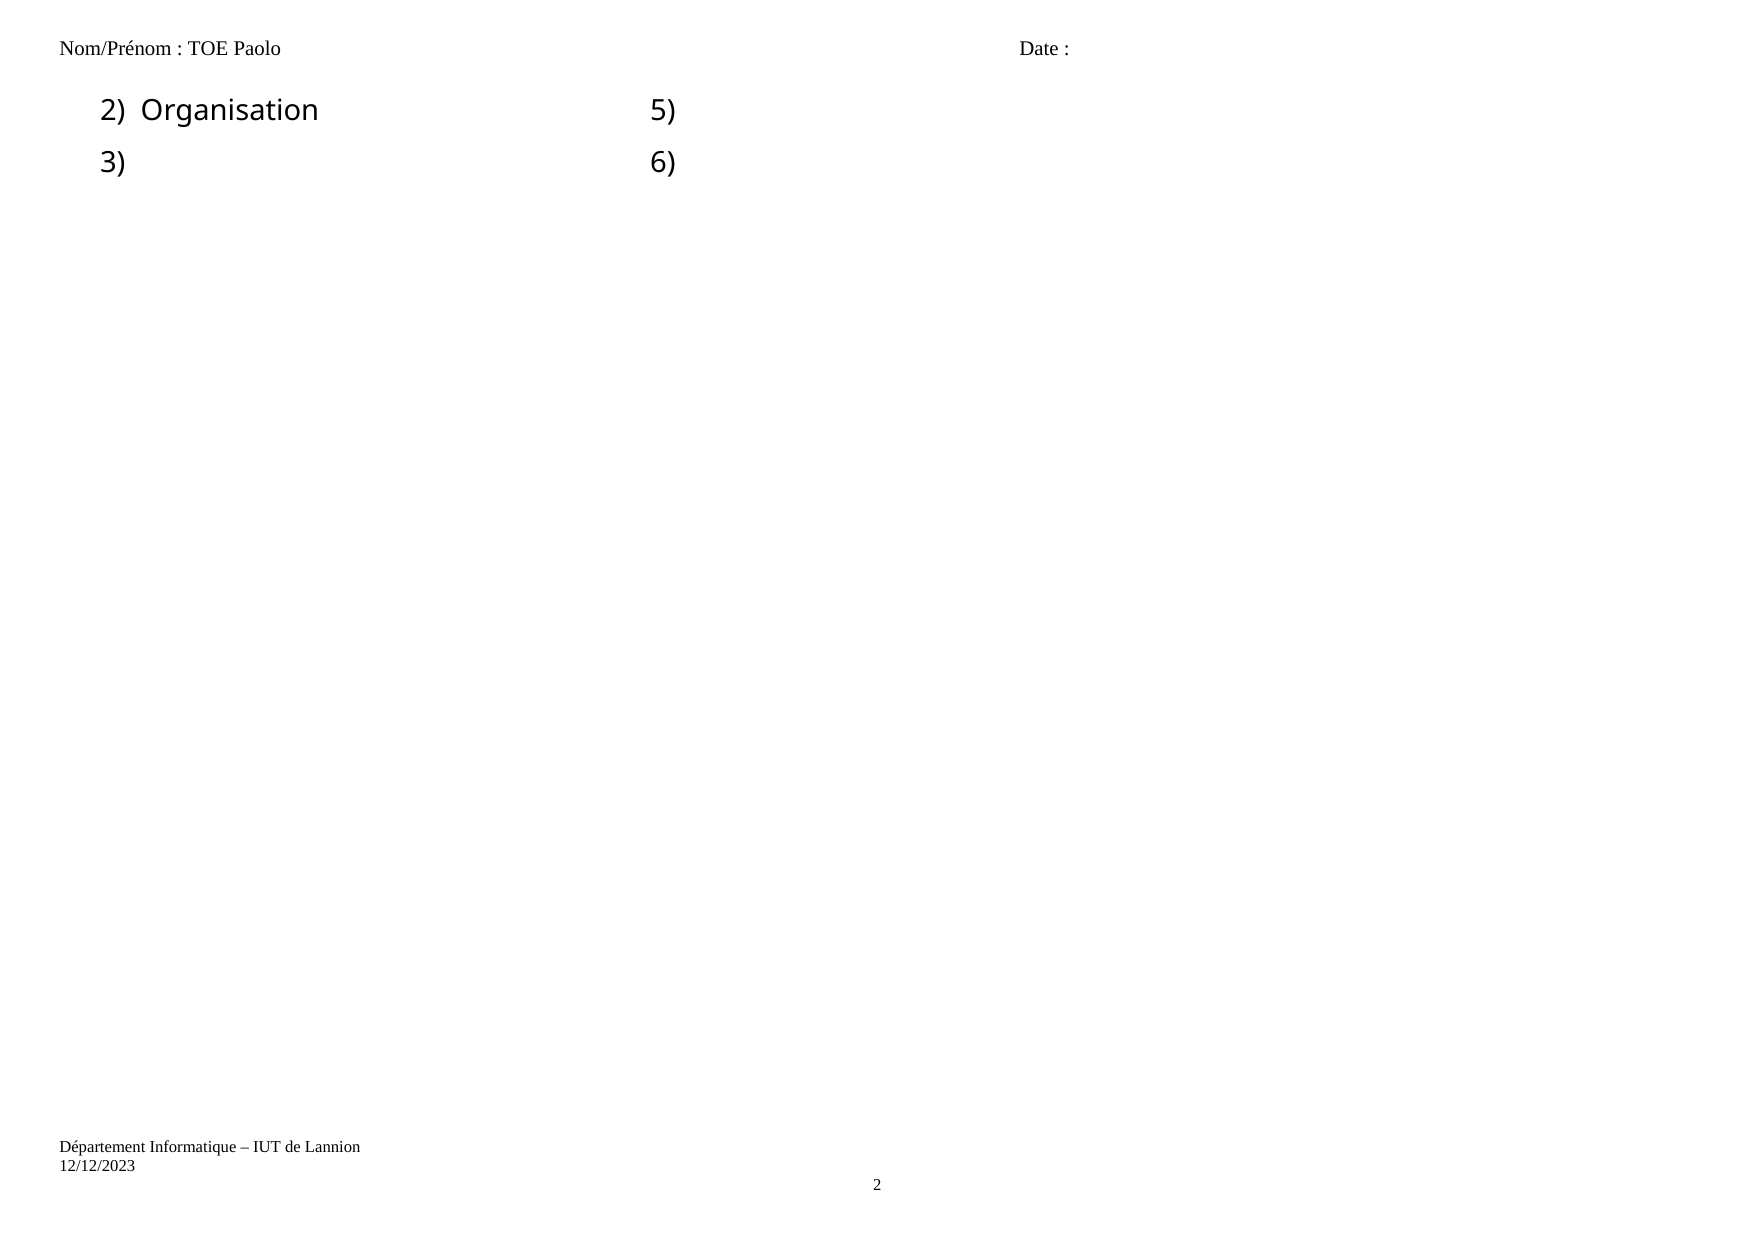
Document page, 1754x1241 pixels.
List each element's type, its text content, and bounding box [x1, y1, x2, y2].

text 2) Organisation 5) [100, 89, 1695, 129]
text 3) 6) [100, 141, 1695, 181]
